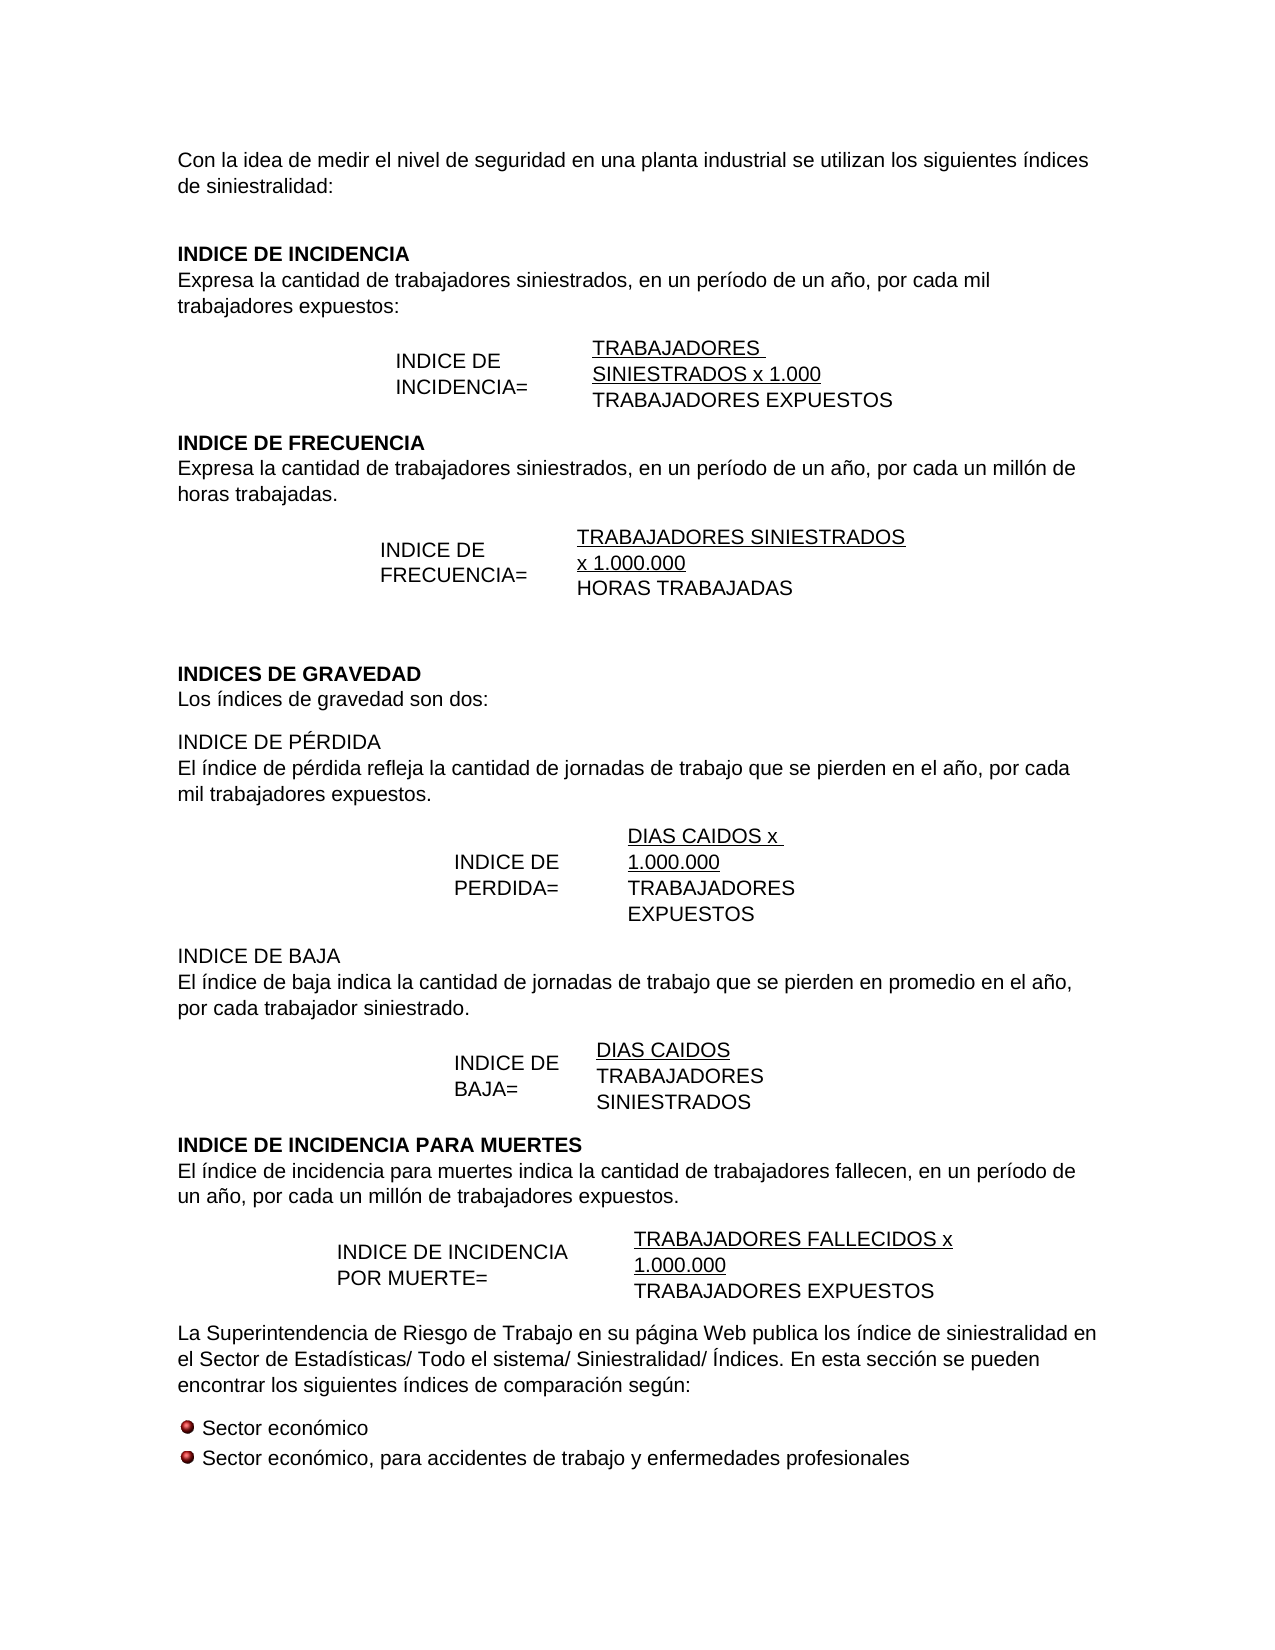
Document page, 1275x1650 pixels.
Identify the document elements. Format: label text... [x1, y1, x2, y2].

table_header TRABAJADORES FALLECIDOS x 1.000.000 TRABAJADORES EXPUESTOS [618, 1227, 954, 1321]
table_header DIAS CAIDOS TRABAJADORES SINIESTRADOS [580, 1038, 837, 1133]
text INDICE DE FRECUENCIA Expresa la cantidad de trabajadores siniestrados, en un período de un año, por cada un millón de horas trabajadas. [177, 430, 1098, 506]
table_header INDICE DE INCIDENCIA= [380, 336, 576, 430]
text Con la idea de medir el nivel de seguridad en una planta industrial se utilizan los siguientes índices de siniestralidad: [177, 148, 1098, 197]
table_header DIAS CAIDOS x 1.000.000 TRABAJADORES EXPUESTOS [612, 824, 837, 944]
table_header INDICE DE FRECUENCIA= [364, 525, 561, 619]
picture [177, 1420, 196, 1435]
text INDICE DE BAJA El índice de baja indica la cantidad de jornadas de trabajo que se pierden en promedio en el año, por cada trabajador siniestrado. [177, 944, 1098, 1020]
text La Superintendencia de Riesgo de Trabajo en su página Web publica los índice de siniestralidad en el Sector de Estadísticas/ Todo el sistema/ Siniestralidad/ Índices. En esta sección se pueden encontrar los siguientes índices de comparación según: [177, 1321, 1098, 1397]
text INDICE DE INCIDENCIA PARA MUERTES El índice de incidencia para muertes indica la cantidad de trabajadores fallecen, en un período de un año, por cada un millón de trabajadores expuestos. [177, 1133, 1098, 1208]
text Sector económico Sector económico, para accidentes de trabajo y enfermedades profesionales [177, 1415, 1098, 1473]
text INDICE DE INCIDENCIA Expresa la cantidad de trabajadores siniestrados, en un período de un año, por cada mil trabajadores expuestos: [177, 216, 1098, 317]
picture [177, 1451, 196, 1466]
table_header INDICE DE INCIDENCIA POR MUERTE= [321, 1227, 618, 1321]
table_header TRABAJADORES SINIESTRADOS x 1.000 TRABAJADORES EXPUESTOS [576, 336, 895, 430]
table_header TRABAJADORES SINIESTRADOS x 1.000.000 HORAS TRABAJADAS [561, 525, 911, 619]
table_header INDICE DE BAJA= [438, 1038, 580, 1133]
text INDICE DE PÉRDIDA El índice de pérdida refleja la cantidad de jornadas de trabajo que se pierden en el año, por cada mil trabajadores expuestos. [177, 730, 1098, 805]
table_header INDICE DE PERDIDA= [438, 824, 612, 944]
text INDICES DE GRAVEDAD Los índices de gravedad son dos: [177, 661, 1098, 711]
